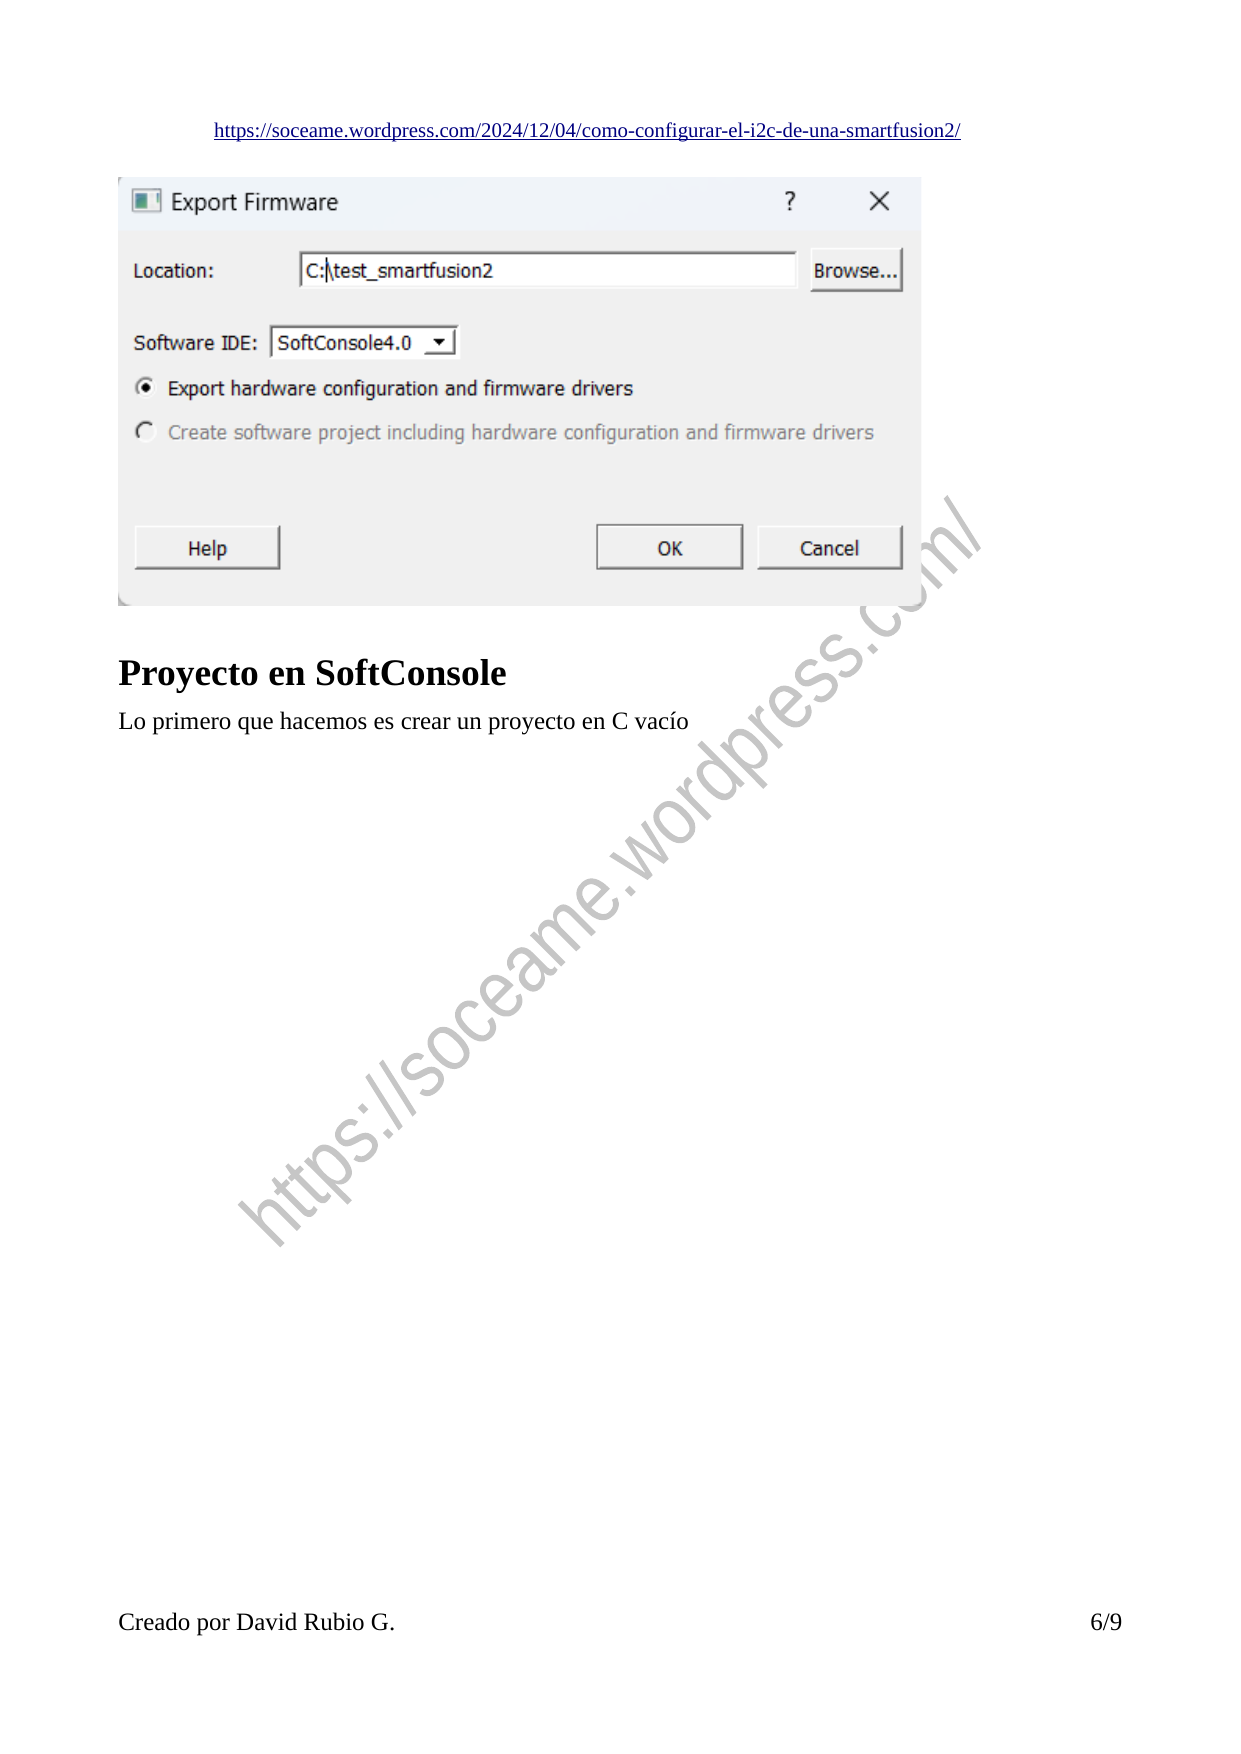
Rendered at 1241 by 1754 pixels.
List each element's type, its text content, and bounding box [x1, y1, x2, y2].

picture [118, 177, 922, 606]
text [761, 706, 1122, 735]
text Lo primero que hacemos es crear un proyecto en C vacío [118, 706, 763, 735]
subtitle Proyecto en SoftConsole [118, 650, 1122, 693]
